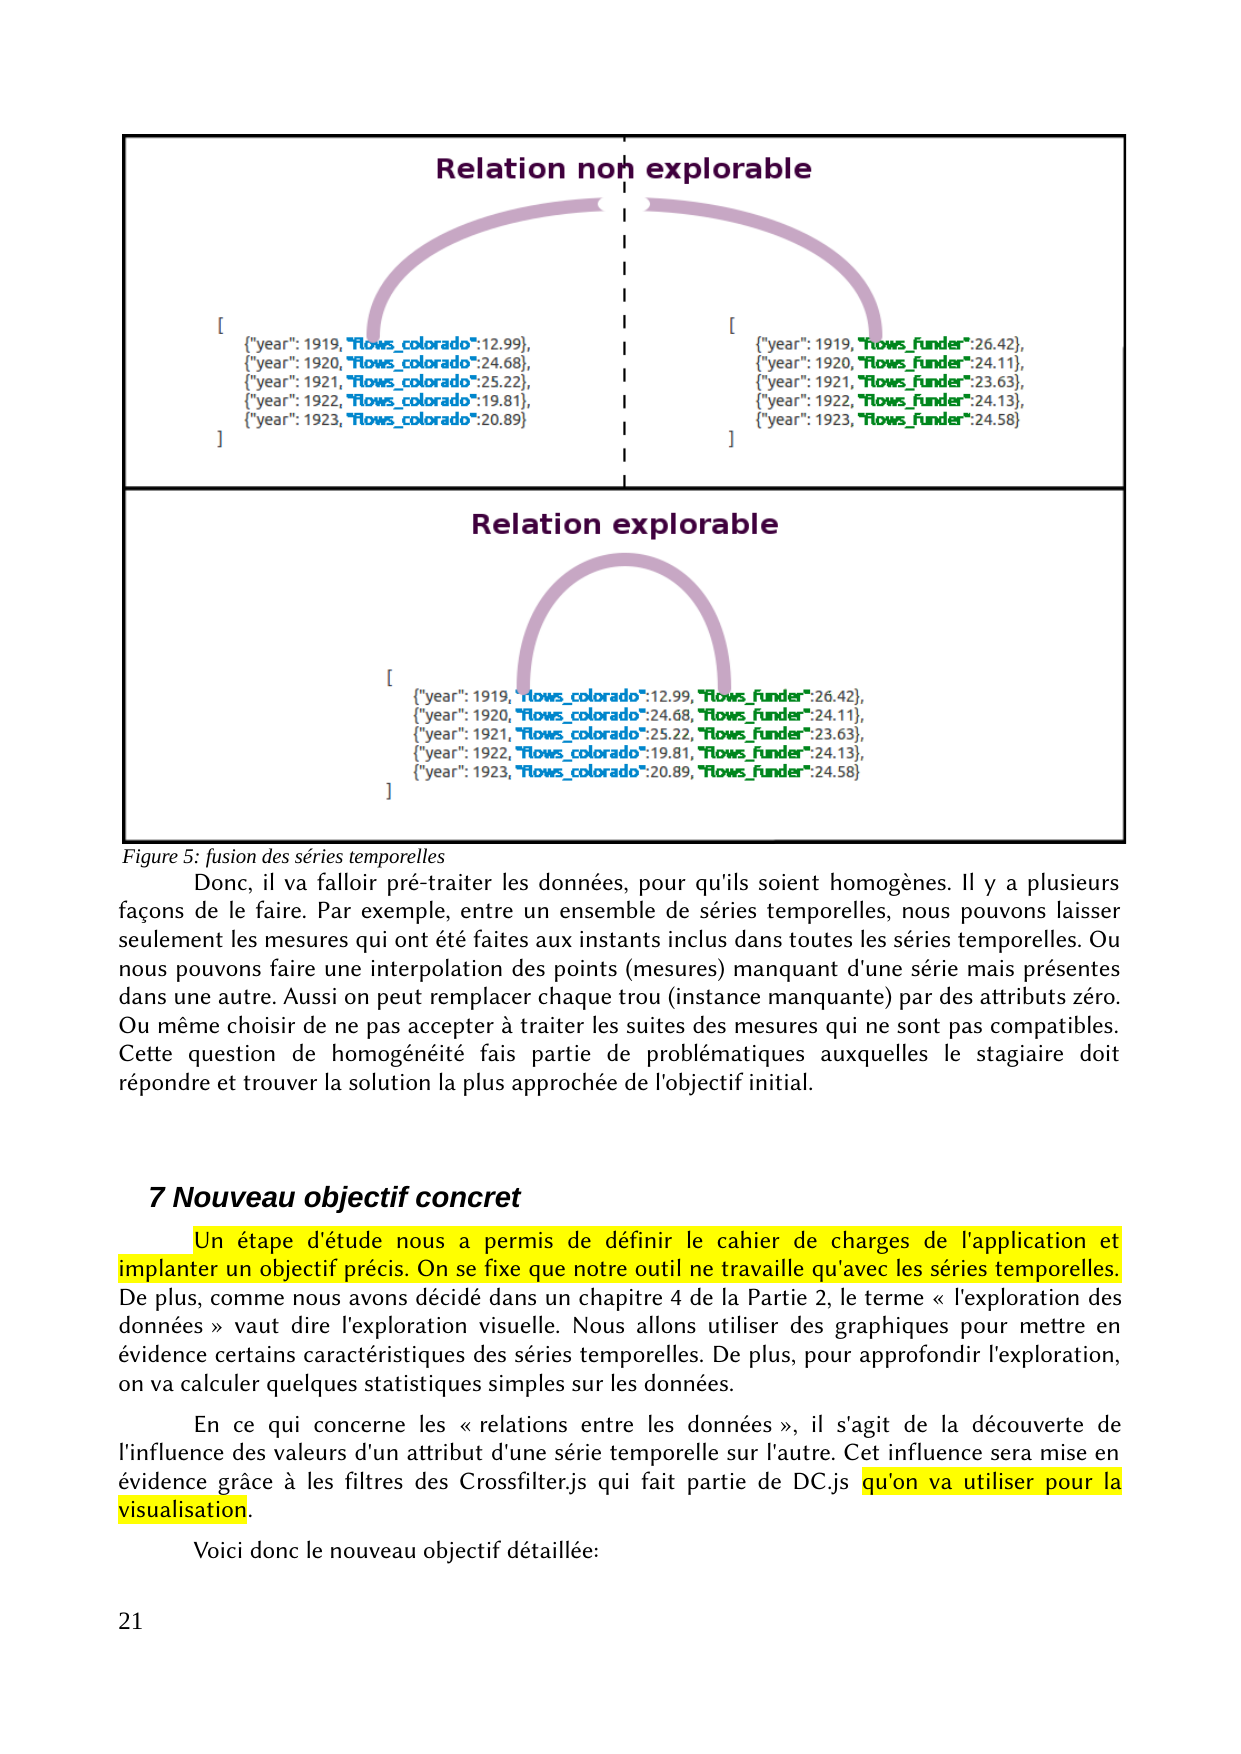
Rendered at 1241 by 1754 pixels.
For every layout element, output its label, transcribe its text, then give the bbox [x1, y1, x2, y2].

subtitle Nouveau objectif concret [118, 1180, 1122, 1213]
text En ce qui concerne les « relations entre les données », il s'agit de la découverte de l'influence des valeurs d'un attribut d'une série temporelle sur l'autre. Cet influence sera mise en évidence grâce à les filtres des Crossfilter.js qui fait partie de DC.js qu'on va utiliser pour la visualisation. [118, 1409, 1122, 1524]
text Figure 5: fusion des séries temporelles [122, 844, 1126, 868]
text Donc, il va falloir pré-traiter les données, pour qu'ils soient homogènes. Il y a plusieurs façons de le faire. Par exemple, entre un ensemble de séries temporelles, nous pouvons laisser seulement les mesures qui ont été faites aux instants inclus dans toutes les séries temporelles. Ou nous pouvons faire une interpolation des points (mesures) manquant d'une série mais présentes dans une autre. Aussi on peut remplacer chaque trou (instance manquante) par des attributs zéro. Ou même choisir de ne pas accepter à traiter les suites des mesures qui ne sont pas compatibles. Cette question de homogénéité fais partie de problématiques auxquelles le stagiaire doit répondre et trouver la solution la plus approchée de l'objectif initial. [118, 118, 1126, 1096]
text Un étape d'étude nous a permis de définir le cahier de charges de l'application et implanter un objectif précis. On se fixe que notre outil ne travaille qu'avec les séries temporelles. De plus, comme nous avons décidé dans un chapitre 4 de la Partie 2, le terme « l'exploration des données » vaut dire l'exploration visuelle. Nous allons utiliser des graphiques pour mettre en évidence certains caractéristiques des séries temporelles. De plus, pour approfondir l'exploration, on va calculer quelques statistiques simples sur les données. [118, 1226, 1122, 1397]
text Voici donc le nouveau objectif détaillée: [118, 1536, 1122, 1565]
picture [122, 134, 1127, 844]
